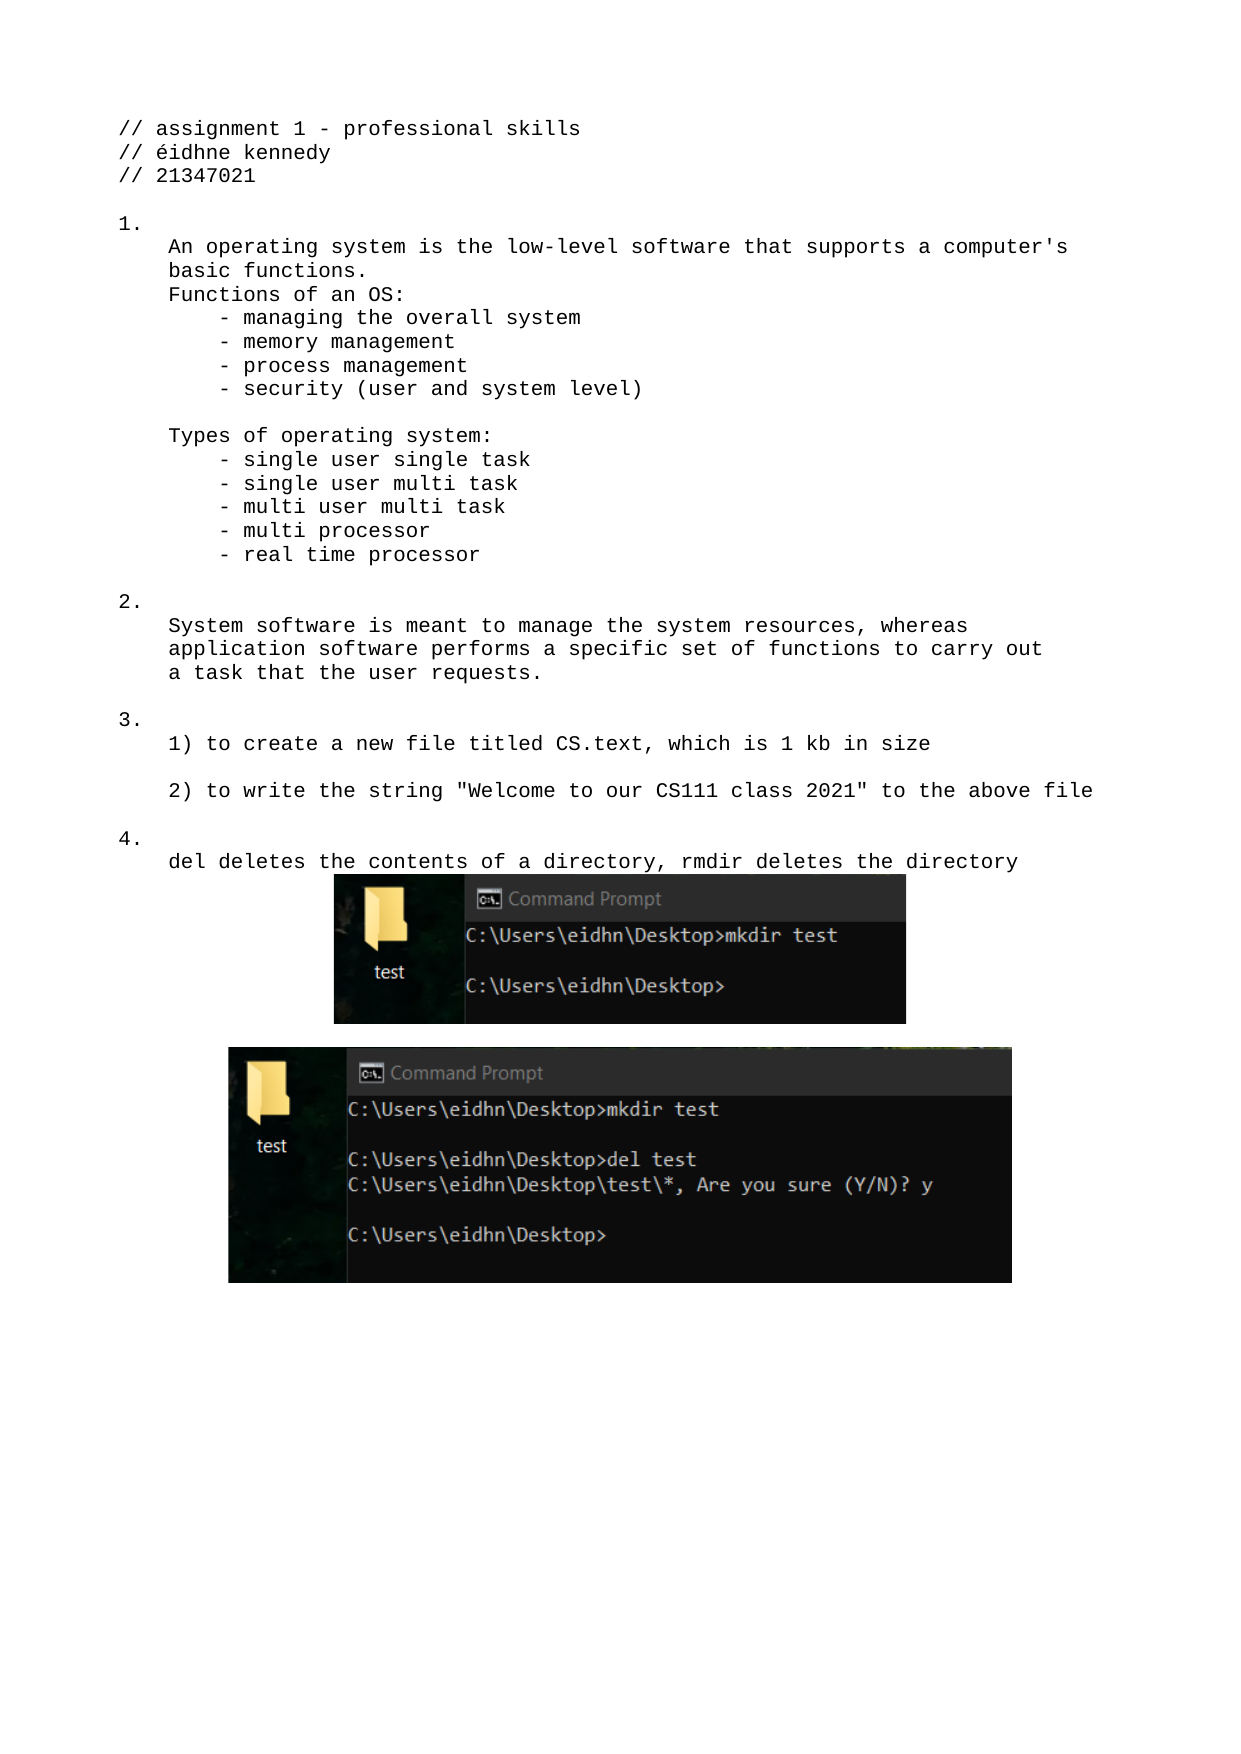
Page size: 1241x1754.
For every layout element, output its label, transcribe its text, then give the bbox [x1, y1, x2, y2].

text 1) to create a new file titled CS.text, which is 1 kb in size [118, 733, 1122, 757]
text 2) to write the string "Welcome to our CS111 class 2021" to the above file [118, 780, 1122, 804]
text application software performs a specific set of functions to carry out [118, 638, 1122, 662]
text - multi user multi task [118, 496, 1122, 520]
text - multi processor [118, 520, 1122, 544]
text - managing the overall system [118, 307, 1122, 331]
text 3. [118, 709, 1122, 733]
text - security (user and system level) [118, 378, 1122, 402]
text a task that the user requests. [118, 662, 1122, 686]
text 1. [118, 213, 1122, 236]
text basic functions. [118, 260, 1122, 284]
text // 21347021 [118, 165, 1122, 189]
text // assignment 1 - professional skills [118, 118, 1122, 142]
text Types of operating system: [118, 426, 1122, 449]
text System software is meant to manage the system resources, whereas [118, 615, 1122, 638]
text del deletes the contents of a directory, rmdir deletes the directory [118, 851, 1122, 875]
picture [333, 874, 907, 1024]
text 2. [118, 591, 1122, 615]
text Functions of an OS: [118, 284, 1122, 307]
text // éidhne kennedy [118, 142, 1122, 165]
text - single user multi task [118, 473, 1122, 496]
text 4. [118, 827, 1122, 851]
text - single user single task [118, 449, 1122, 473]
text - real time processor [118, 544, 1122, 567]
text An operating system is the low-level software that supports a computer's [118, 236, 1122, 260]
text - memory management [118, 331, 1122, 354]
picture [228, 1047, 1012, 1283]
text - process management [118, 354, 1122, 378]
